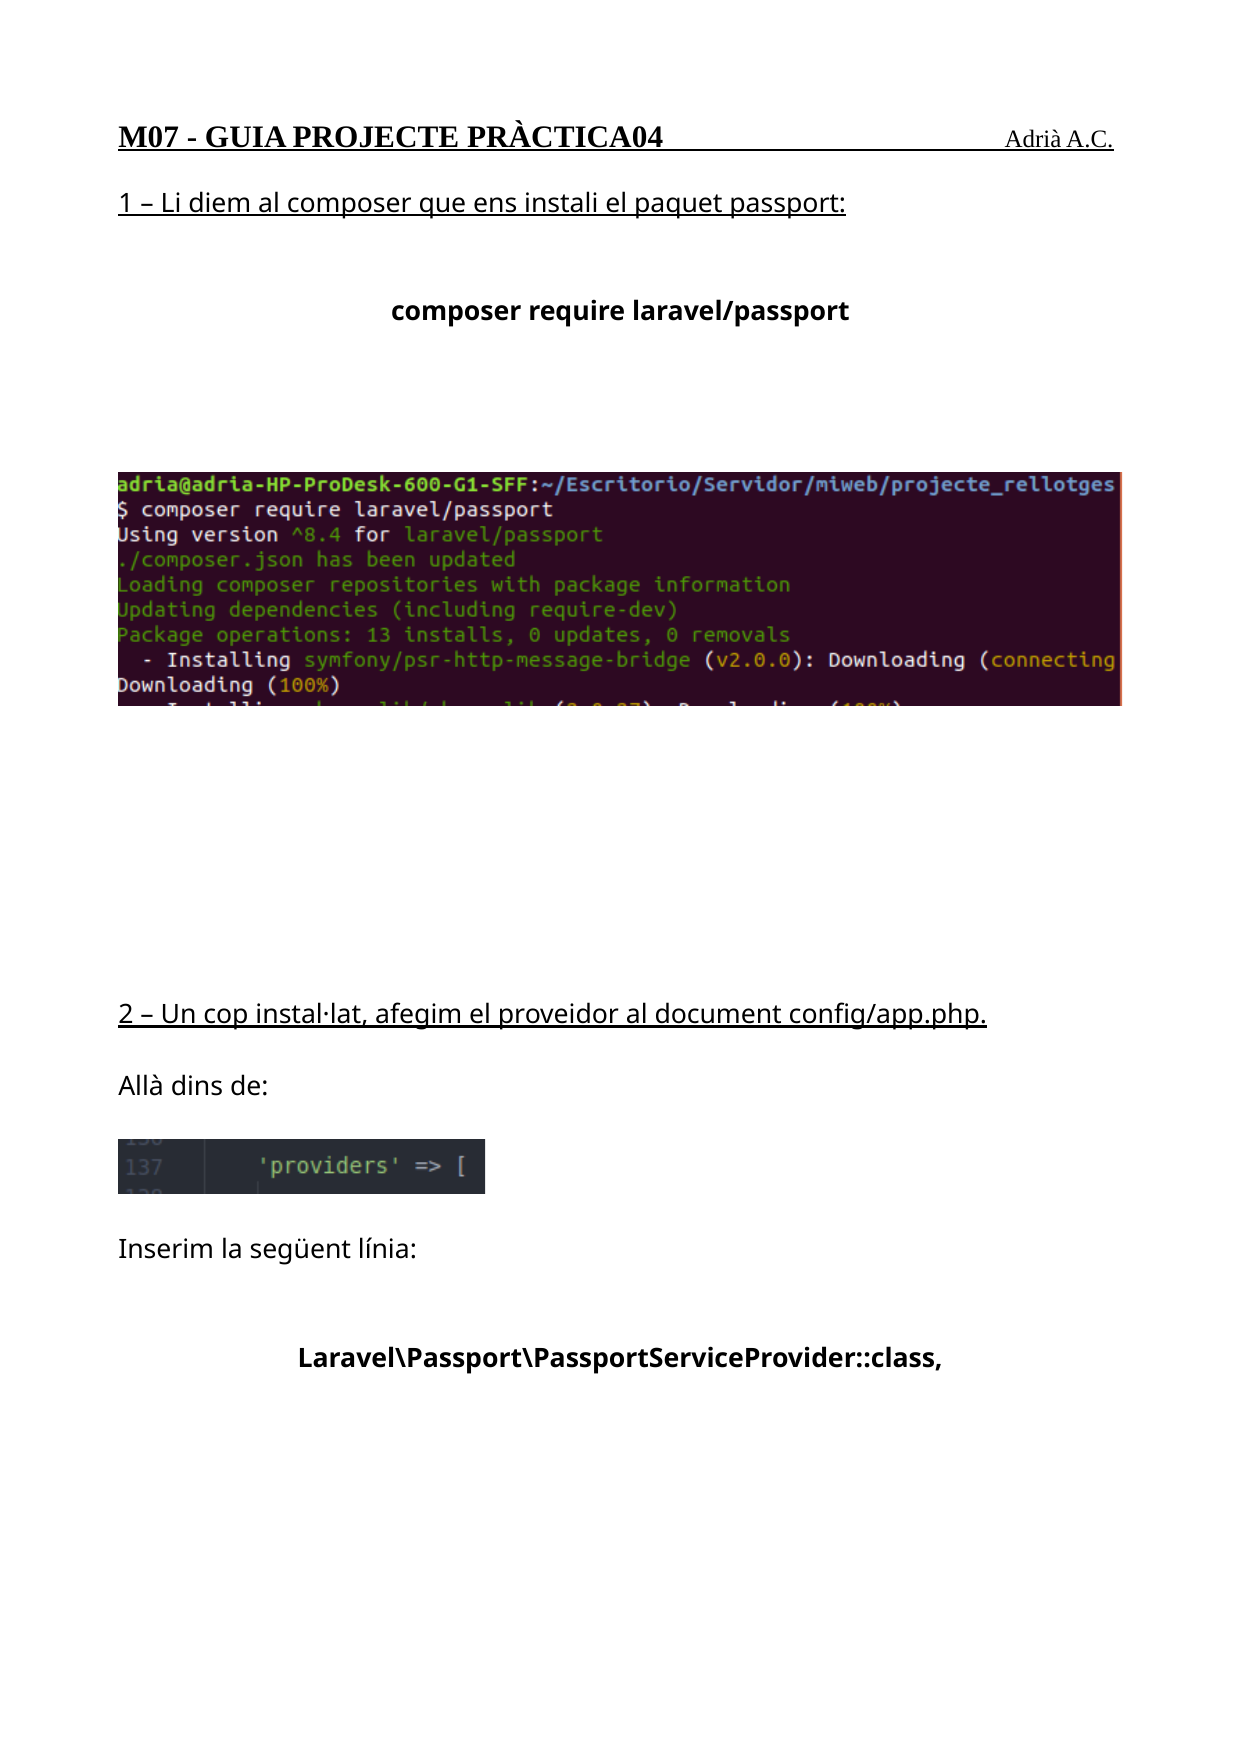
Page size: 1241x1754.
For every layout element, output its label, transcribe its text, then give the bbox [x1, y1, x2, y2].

text 2 – Un cop instal·lat, afegim el proveidor al document config/app.php. [118, 995, 1122, 1031]
text Inserim la següent línia: [118, 1230, 1122, 1266]
picture [118, 1139, 486, 1194]
text composer require laravel/passport [118, 292, 1122, 328]
picture [118, 472, 1123, 706]
text 1 – Li diem al composer que ens instali el paquet passport: [118, 183, 1122, 220]
text Laravel\Passport\PassportServiceProvider::class, [118, 1339, 1122, 1375]
text Allà dins de: [118, 1067, 1122, 1103]
